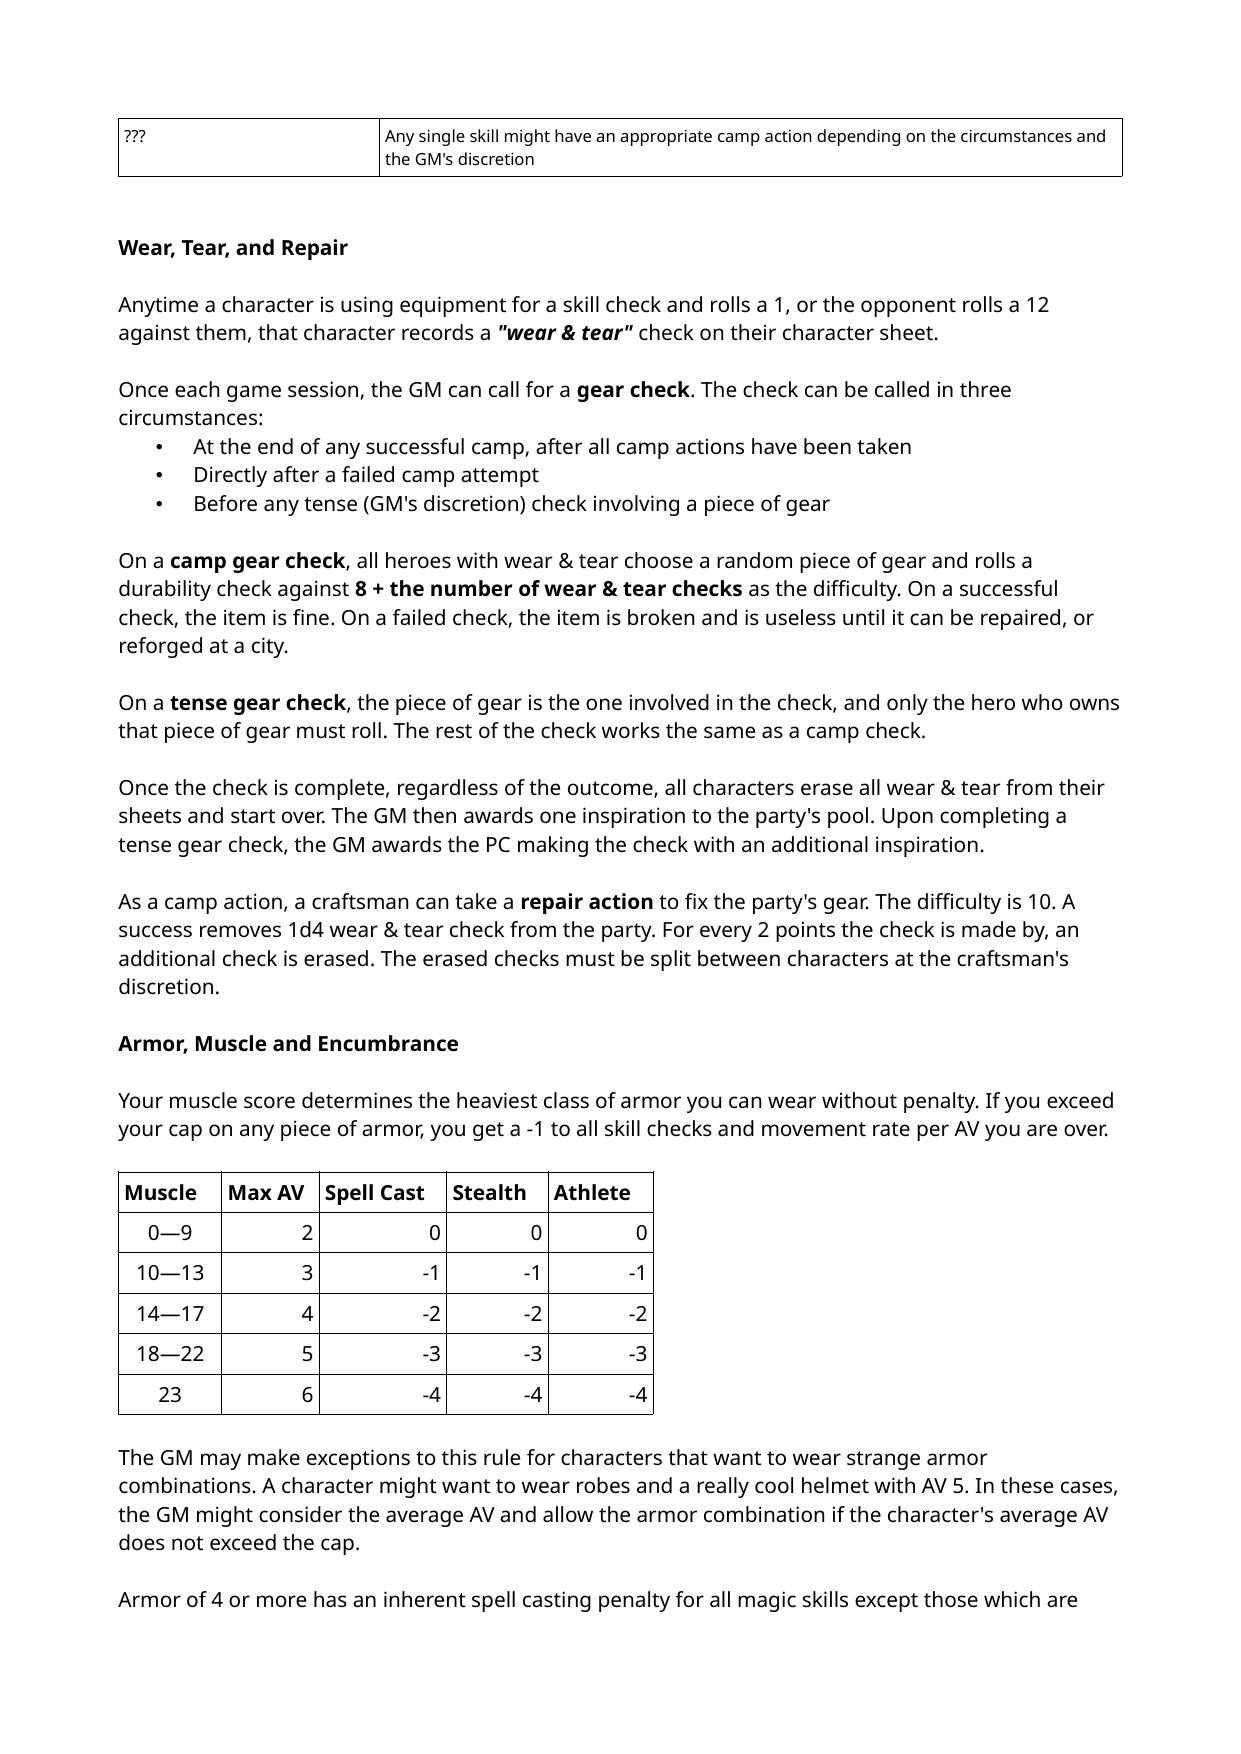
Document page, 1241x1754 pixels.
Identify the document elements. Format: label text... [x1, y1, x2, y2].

table_cell -1 [549, 1253, 653, 1293]
text The GM may make exceptions to this rule for characters that want to wear strange armor combinations. A character might want to wear robes and a really cool helmet with AV 5. In these cases, the GM might consider the average AV and allow the armor combination if the character's average AV does not exceed the cap. [118, 1443, 1122, 1557]
table_cell 23 [119, 1375, 221, 1414]
table_cell -4 [447, 1375, 548, 1414]
table_header Athlete [549, 1173, 653, 1212]
text Armor of 4 or more has an inherent spell casting penalty for all magic skills except those which are [118, 1585, 1122, 1613]
text As a camp action, a craftsman can take a repair action to fix the party's gear. The difficulty is 10. A success removes 1d4 wear & tear check from the party. For every 2 points the check is made by, an additional check is erased. The erased checks must be split between characters at the craftsman's discretion. [118, 887, 1122, 1001]
table_cell -3 [320, 1334, 446, 1373]
list Before any tense (GM's discretion) check involving a piece of gear [156, 489, 1122, 517]
table_cell -3 [447, 1334, 548, 1373]
table_header Spell Cast [320, 1173, 446, 1212]
table_cell 3 [222, 1253, 319, 1293]
table_cell 14—17 [119, 1294, 221, 1333]
table_cell -2 [320, 1294, 446, 1333]
list At the end of any successful camp, after all camp actions have been taken [156, 432, 1122, 460]
table_header Muscle [119, 1173, 221, 1212]
table_cell -2 [447, 1294, 548, 1333]
table_cell 6 [222, 1375, 319, 1414]
table_cell -1 [447, 1253, 548, 1293]
text On a tense gear check, the piece of gear is the one involved in the check, and only the hero who owns that piece of gear must roll. The rest of the check works the same as a camp check. [118, 688, 1122, 745]
table_cell -1 [320, 1253, 446, 1293]
table_cell 18—22 [119, 1334, 221, 1373]
table_cell 0 [320, 1213, 446, 1252]
text Once each game session, the GM can call for a gear check. The check can be called in three circumstances: [118, 375, 1122, 432]
table_cell Any single skill might have an appropriate camp action depending on the circumstances and the GM's discretion [380, 119, 1122, 176]
table_cell ??? [119, 119, 379, 176]
table_cell 10—13 [119, 1253, 221, 1293]
text Your muscle score determines the heaviest class of armor you can wear without penalty. If you exceed your cap on any piece of armor, you get a -1 to all skill checks and movement rate per AV you are over. [118, 1086, 1122, 1143]
table_cell 4 [222, 1294, 319, 1333]
table_cell 5 [222, 1334, 319, 1373]
table_cell -2 [549, 1294, 653, 1333]
text Armor, Muscle and Encumbrance [118, 1029, 1122, 1058]
text Once the check is complete, regardless of the outcome, all characters erase all wear & tear from their sheets and start over. The GM then awards one inspiration to the party's pool. Upon completing a tense gear check, the GM awards the PC making the check with an additional inspiration. [118, 773, 1122, 858]
table_cell -4 [549, 1375, 653, 1414]
table_cell -4 [320, 1375, 446, 1414]
text Wear, Tear, and Repair [118, 233, 1122, 261]
text On a camp gear check, all heroes with wear & tear choose a random piece of gear and rolls a durability check against 8 + the number of wear & tear checks as the difficulty. On a successful check, the item is fine. On a failed check, the item is broken and is useless until it can be repaired, or reforged at a city. [118, 546, 1122, 659]
table_cell 2 [222, 1213, 319, 1252]
table_cell 0 [447, 1213, 548, 1252]
table_cell 0 [549, 1213, 653, 1252]
list Directly after a failed camp attempt [156, 460, 1122, 489]
table_header Max AV [222, 1173, 319, 1212]
table_header Stealth [447, 1173, 548, 1212]
table_cell -3 [549, 1334, 653, 1373]
table_cell 0—9 [119, 1213, 221, 1252]
text Anytime a character is using equipment for a skill check and rolls a 1, or the opponent rolls a 12 against them, that character records a "wear & tear" check on their character sheet. [118, 290, 1122, 347]
